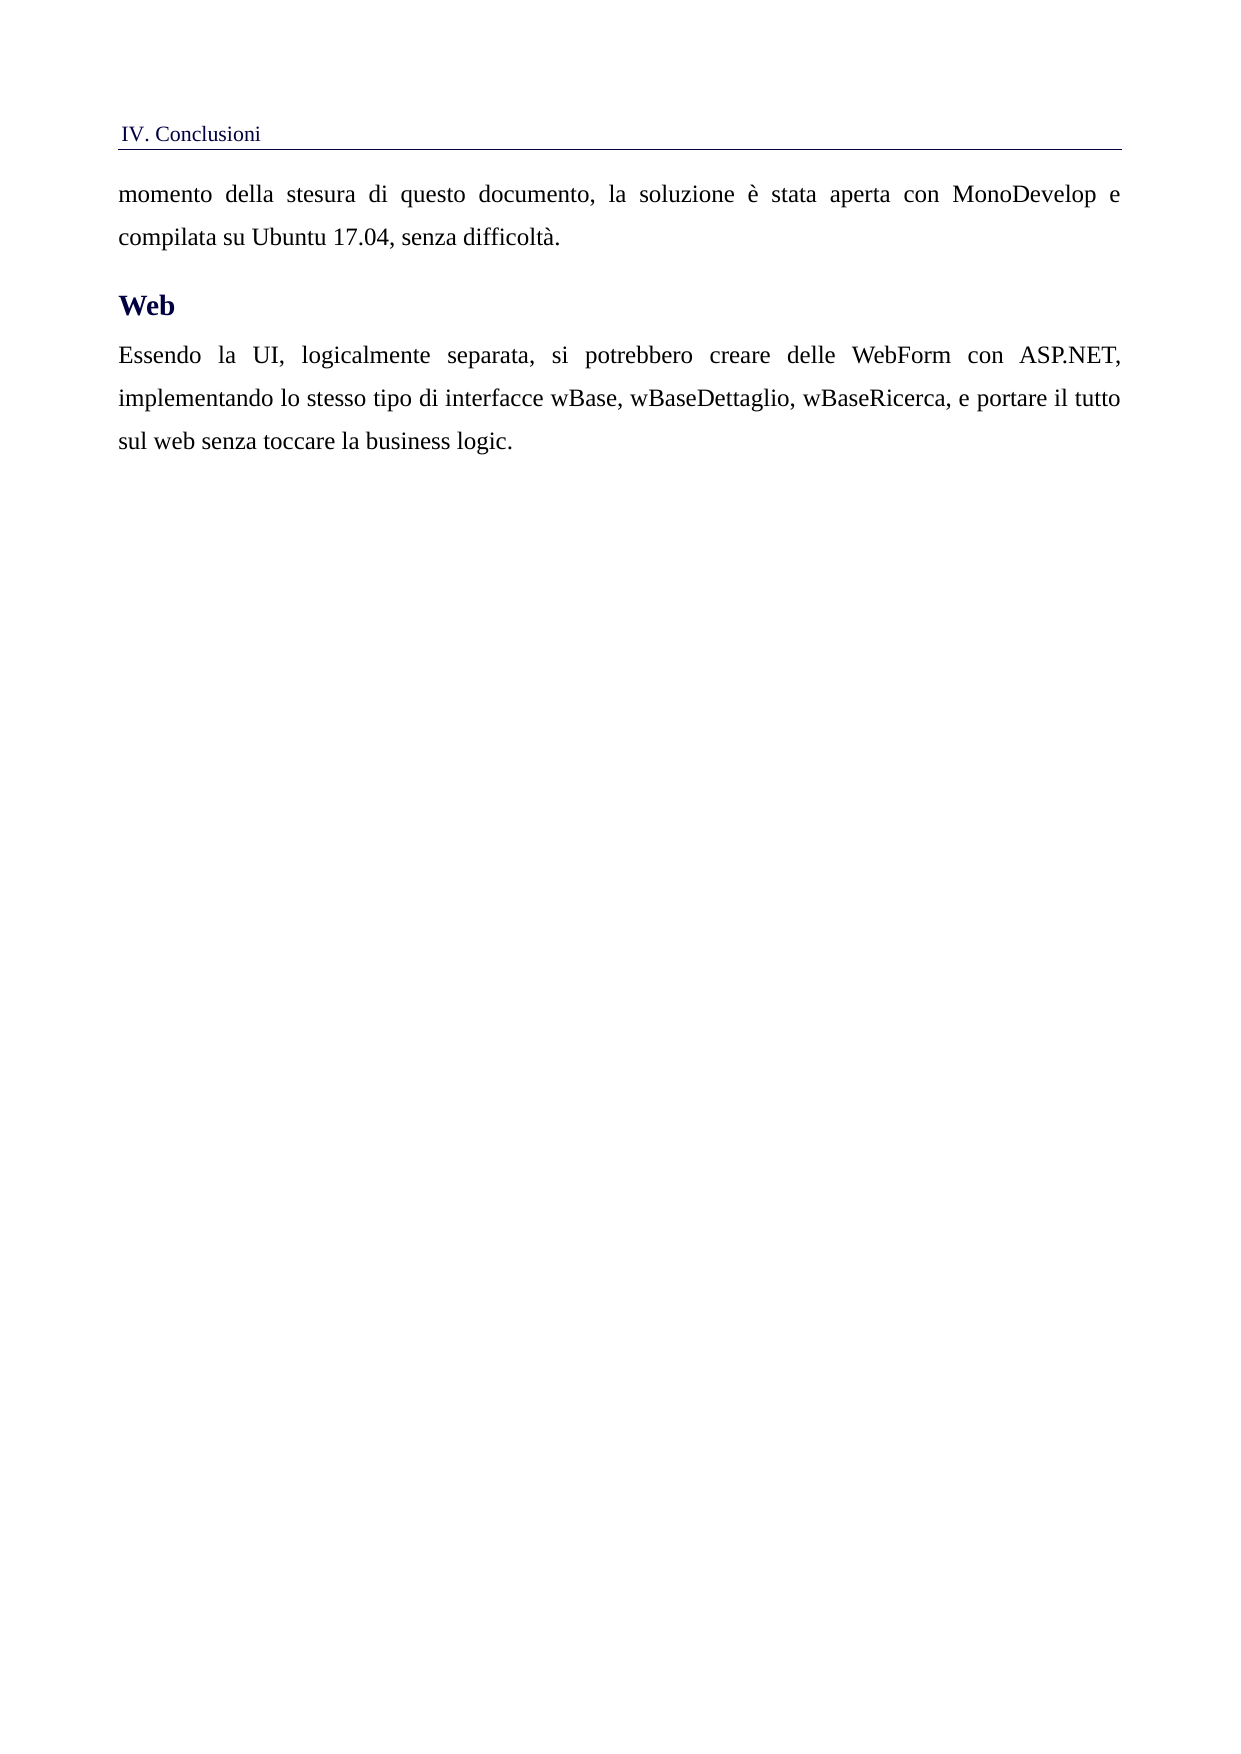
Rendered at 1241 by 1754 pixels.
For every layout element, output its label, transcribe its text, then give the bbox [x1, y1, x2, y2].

text Essendo la UI, logicalmente separata, si potrebbero creare delle WebForm con ASP.NET, implementando lo stesso tipo di interfacce wBase, wBaseDettaglio, wBaseRicerca, e portare il tutto sul web senza toccare la business logic. [118, 340, 1122, 455]
text momento della stesura di questo documento, la soluzione è stata aperta con MonoDevelop e compilata su Ubuntu 17.04, senza difficoltà. [118, 179, 1122, 251]
subtitle Web [118, 288, 1122, 322]
